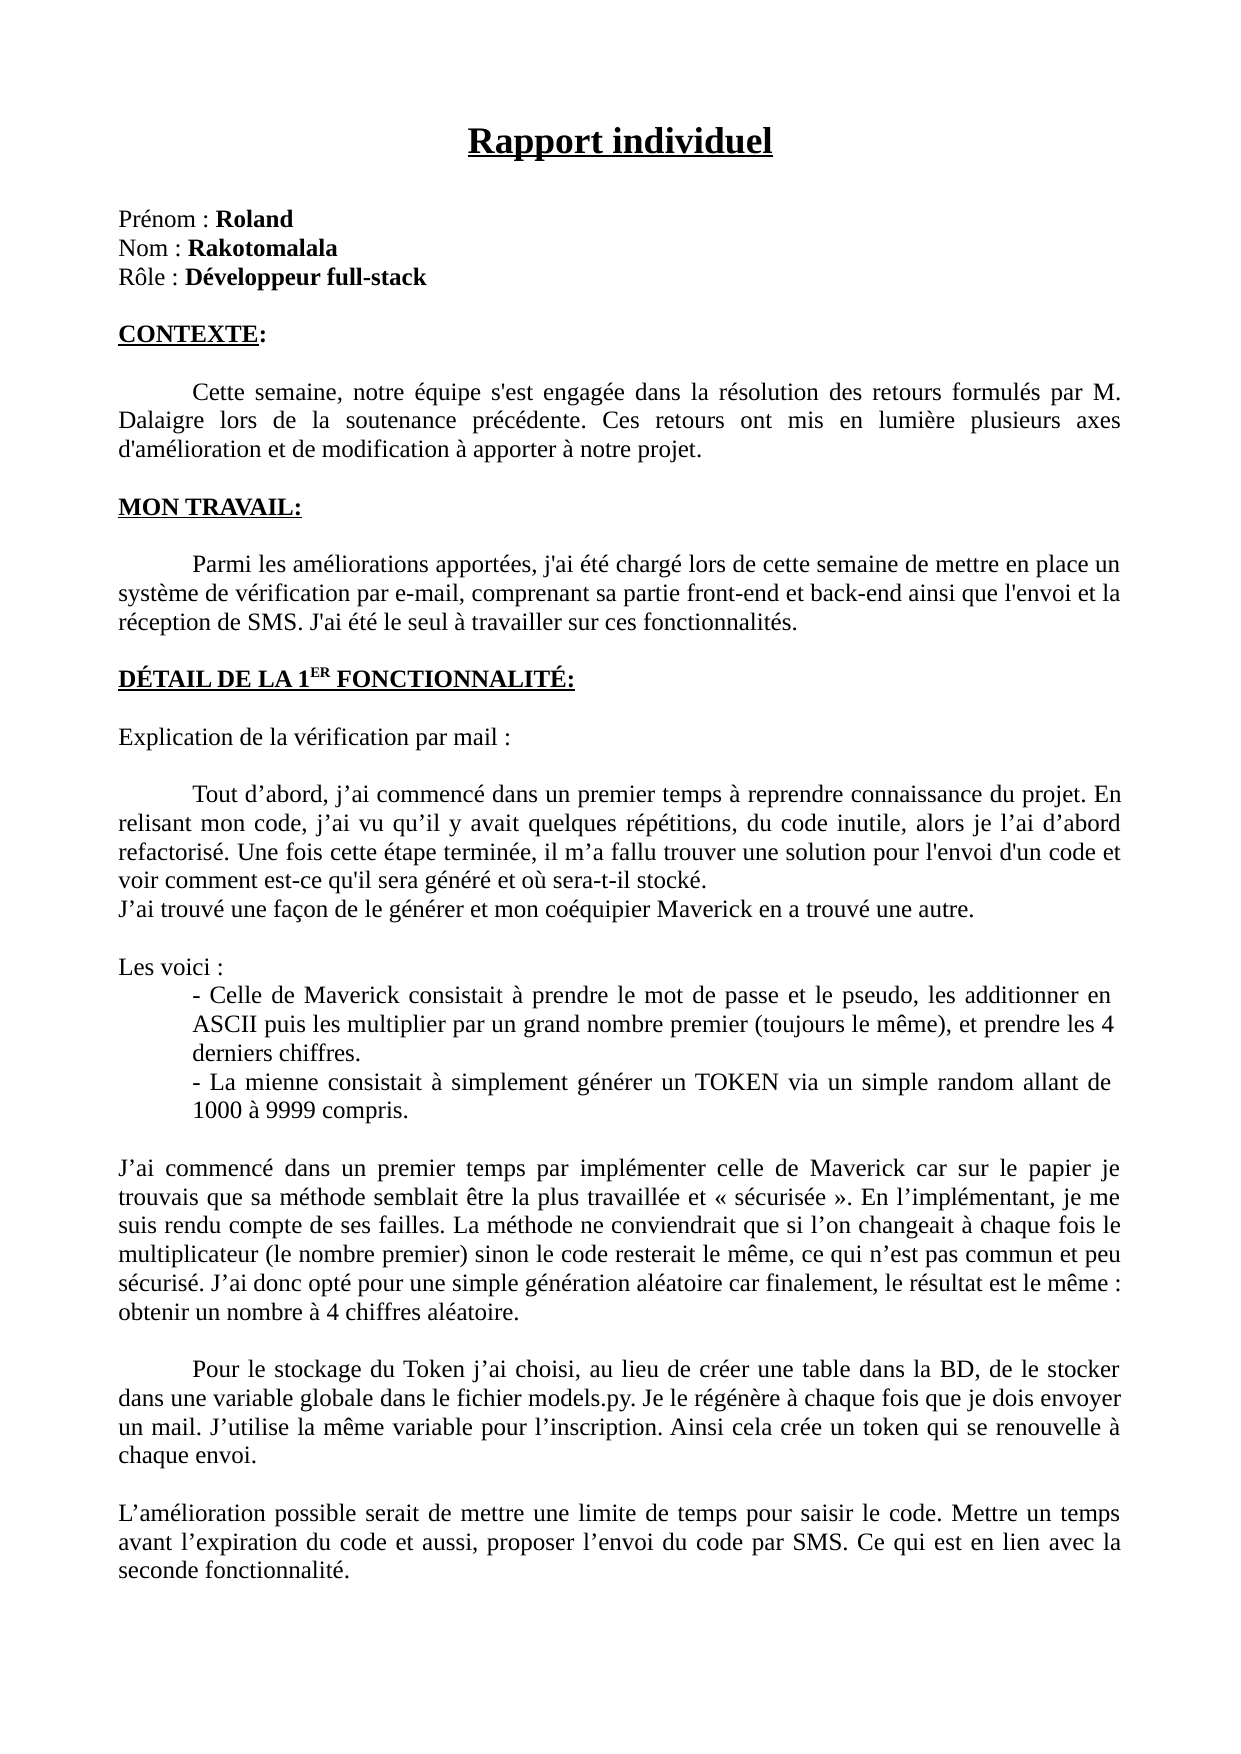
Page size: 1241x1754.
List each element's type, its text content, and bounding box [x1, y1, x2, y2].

text J’ai commencé dans un premier temps par implémenter celle de Maverick car sur le papier je trouvais que sa méthode semblait être la plus travaillée et « sécurisée ». En l’implémentant, je me suis rendu compte de ses failles. La méthode ne conviendrait que si l’on changeait à chaque fois le multiplicateur (le nombre premier) sinon le code resterait le même, ce qui n’est pas commun et peu sécurisé. J’ai donc opté pour une simple génération aléatoire car finalement, le résultat est le même : obtenir un nombre à 4 chiffres aléatoire. [118, 1153, 1122, 1326]
text Parmi les améliorations apportées, j'ai été chargé lors de cette semaine de mettre en place un système de vérification par e-mail, comprenant sa partie front-end et back-end ainsi que l'envoi et la réception de SMS. J'ai été le seul à travailler sur ces fonctionnalités. [118, 549, 1122, 636]
text MON TRAVAIL: [118, 492, 1122, 521]
text DÉTAIL DE LA 1ER FONCTIONNALITÉ: [118, 664, 1122, 693]
text L’amélioration possible serait de mettre une limite de temps pour saisir le code. Mettre un temps avant l’expiration du code et aussi, proposer l’envoi du code par SMS. Ce qui est en lien avec la seconde fonctionnalité. [118, 1498, 1122, 1584]
text Les voici : [118, 952, 1122, 981]
text Tout d’abord, j’ai commencé dans un premier temps à reprendre connaissance du projet. En relisant mon code, j’ai vu qu’il y avait quelques répétitions, du code inutile, alors je l’ai d’abord refactorisé. Une fois cette étape terminée, il m’a fallu trouver une solution pour l'envoi d'un code et voir comment est-ce qu'il sera généré et où sera-t-il stocké. [118, 779, 1122, 894]
text CONTEXTE: [118, 319, 1122, 348]
text Rôle : Développeur full-stack [118, 262, 1122, 291]
text Explication de la vérification par mail : [118, 722, 1122, 751]
text Prénom : Roland [118, 204, 1122, 233]
text - La mienne consistait à simplement générer un TOKEN via un simple random allant de 1000 à 9999 compris. [118, 1067, 1122, 1124]
text Pour le stockage du Token j’ai choisi, au lieu de créer une table dans la BD, de le stocker dans une variable globale dans le fichier models.py. Je le régénère à chaque fois que je dois envoyer un mail. J’utilise la même variable pour l’inscription. Ainsi cela crée un token qui se renouvelle à chaque envoi. [118, 1354, 1122, 1469]
text Nom : Rakotomalala [118, 233, 1122, 262]
text J’ai trouvé une façon de le générer et mon coéquipier Maverick en a trouvé une autre. [118, 894, 1122, 923]
text Rapport individuel [118, 118, 1122, 161]
text - Celle de Maverick consistait à prendre le mot de passe et le pseudo, les additionner en ASCII puis les multiplier par un grand nombre premier (toujours le même), et prendre les 4 derniers chiffres. [118, 981, 1122, 1067]
text Cette semaine, notre équipe s'est engagée dans la résolution des retours formulés par M. Dalaigre lors de la soutenance précédente. Ces retours ont mis en lumière plusieurs axes d'amélioration et de modification à apporter à notre projet. [118, 377, 1122, 463]
